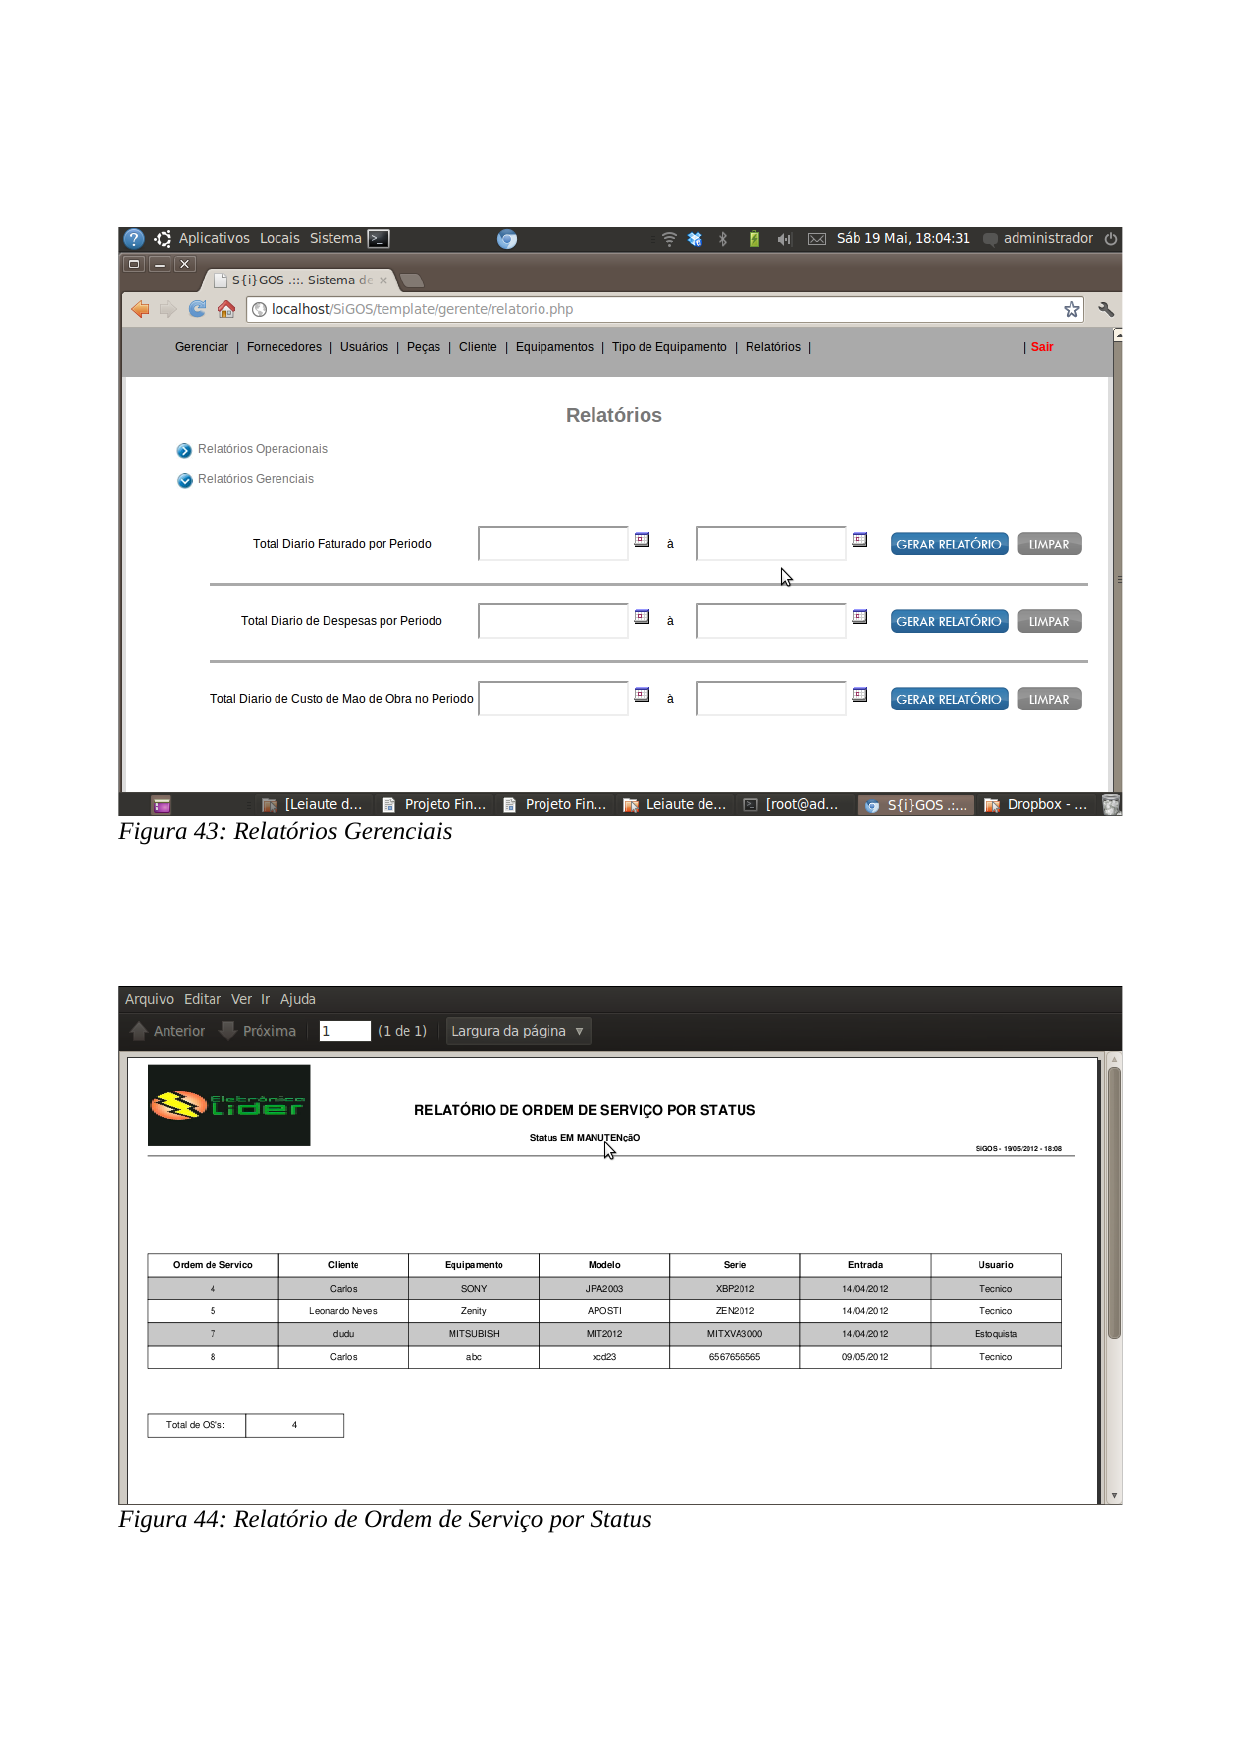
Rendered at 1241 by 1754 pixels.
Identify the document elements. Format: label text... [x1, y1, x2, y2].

text Figura 43: Relatórios Gerenciais [118, 816, 1122, 844]
picture [118, 986, 1123, 1505]
picture [118, 227, 1123, 816]
text Figura 44: Relatório de Ordem de Serviço por Status [118, 1505, 1122, 1533]
